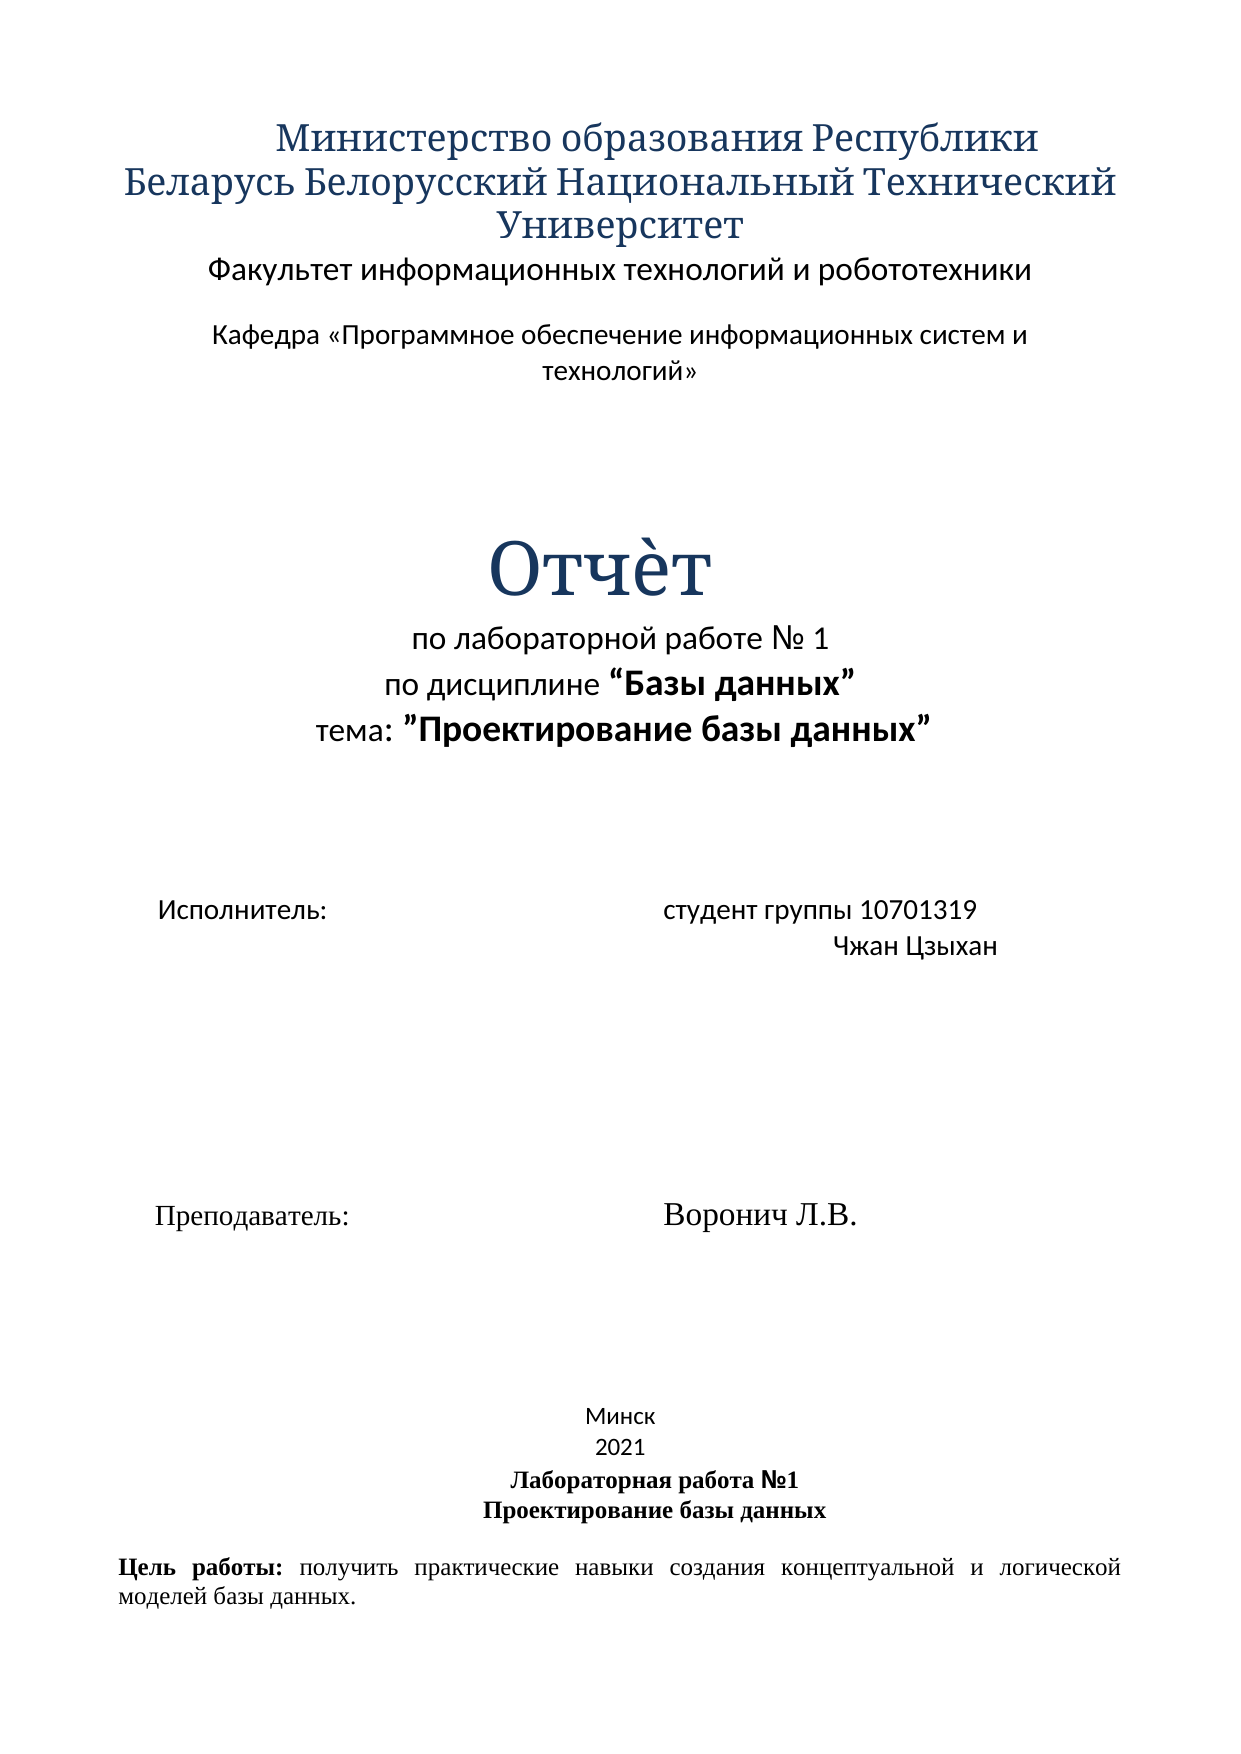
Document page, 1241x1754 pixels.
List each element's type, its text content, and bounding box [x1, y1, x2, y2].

text Проектирование базы данных [118, 1496, 1122, 1524]
text по дисциплине “Базы данных” [118, 659, 1122, 705]
text Факультет информационных технологий и робототехники [118, 247, 1122, 288]
text Кафедра «Программное обеспечение информационных систем и технологий» [118, 316, 1122, 387]
text тема: ”Проектирование базы данных” [118, 705, 1122, 751]
text Министерство образования Республики Беларусь Белорусский Национальный Технический Университет [118, 118, 1122, 247]
text по лабораторной работе № 1 [118, 614, 1122, 659]
text Чжан Цзыхан [118, 927, 1122, 962]
text Преподаватель: Воронич Л.В. [118, 1194, 1122, 1232]
text Лабораторная работа №1 [118, 1462, 1122, 1496]
text 2021 [118, 1431, 1122, 1462]
text Цель работы: получить практические навыки создания концептуальной и логической моделей базы данных. [118, 1552, 1122, 1610]
text Отчѐт [413, 528, 1122, 614]
text Минск [118, 1401, 1122, 1431]
text Исполнитель: студент группы 10701319 [118, 891, 1122, 927]
